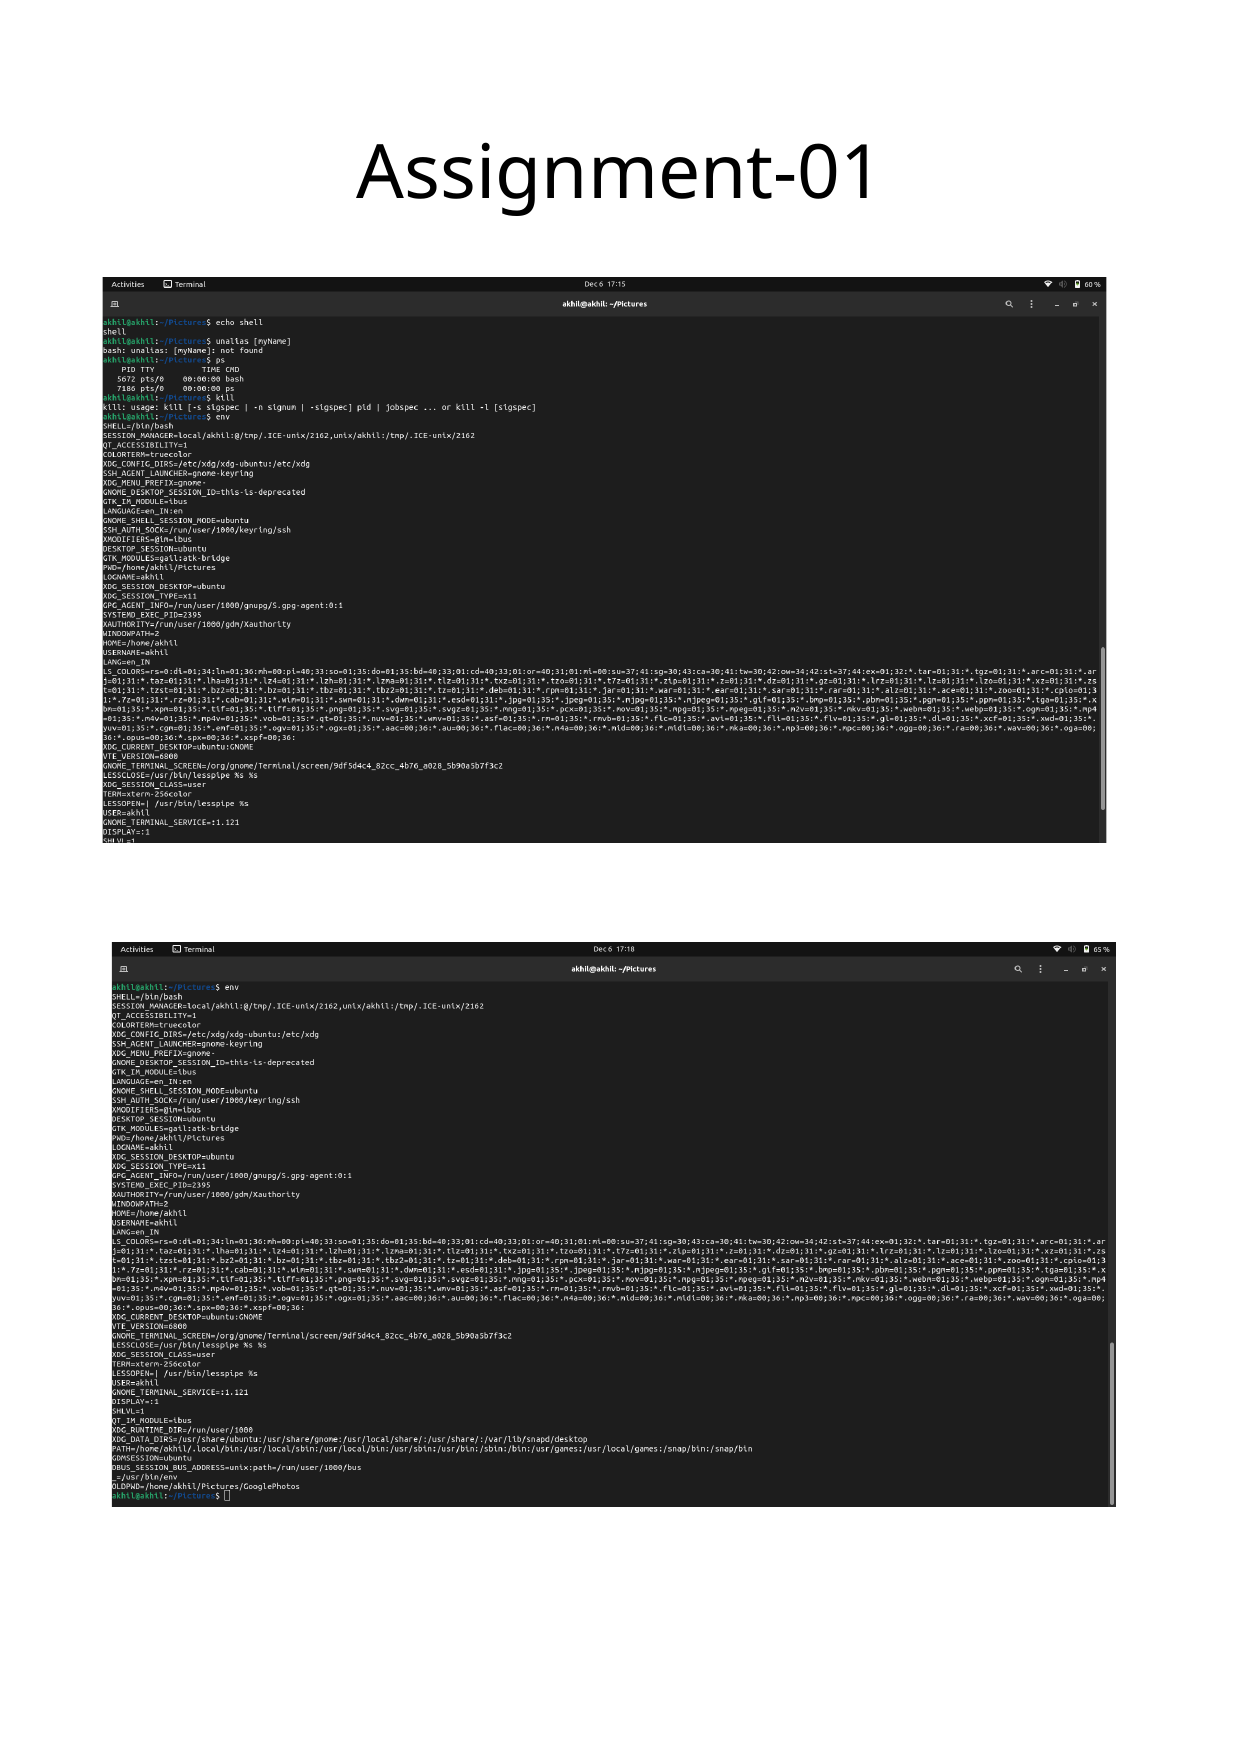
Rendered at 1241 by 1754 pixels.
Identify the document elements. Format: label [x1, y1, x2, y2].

picture [111, 942, 1116, 1507]
picture [102, 277, 1107, 843]
